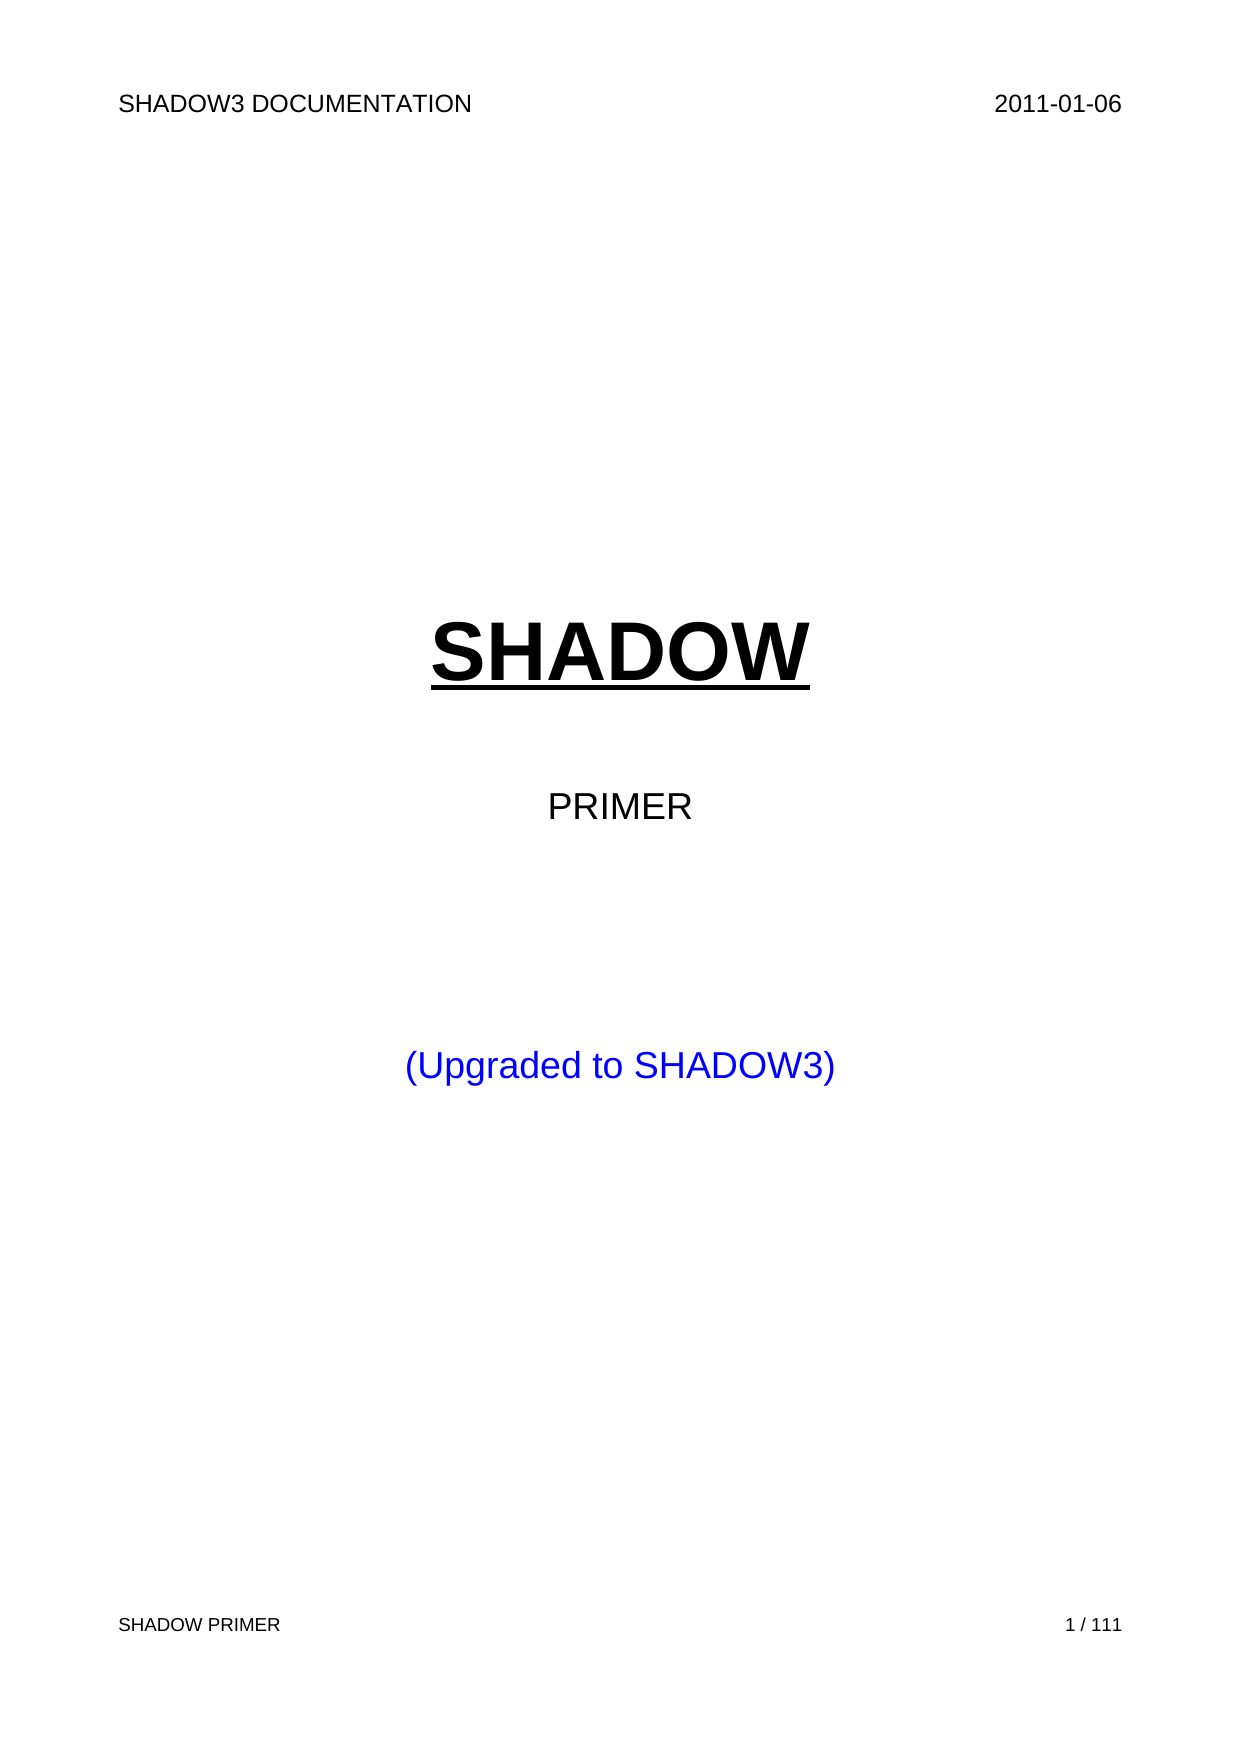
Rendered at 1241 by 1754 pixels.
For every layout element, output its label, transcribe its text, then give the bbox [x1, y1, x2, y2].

text SHADOW [118, 602, 1122, 698]
text (Upgraded to SHADOW3) [118, 1043, 1122, 1086]
text PRIMER [118, 784, 1122, 828]
